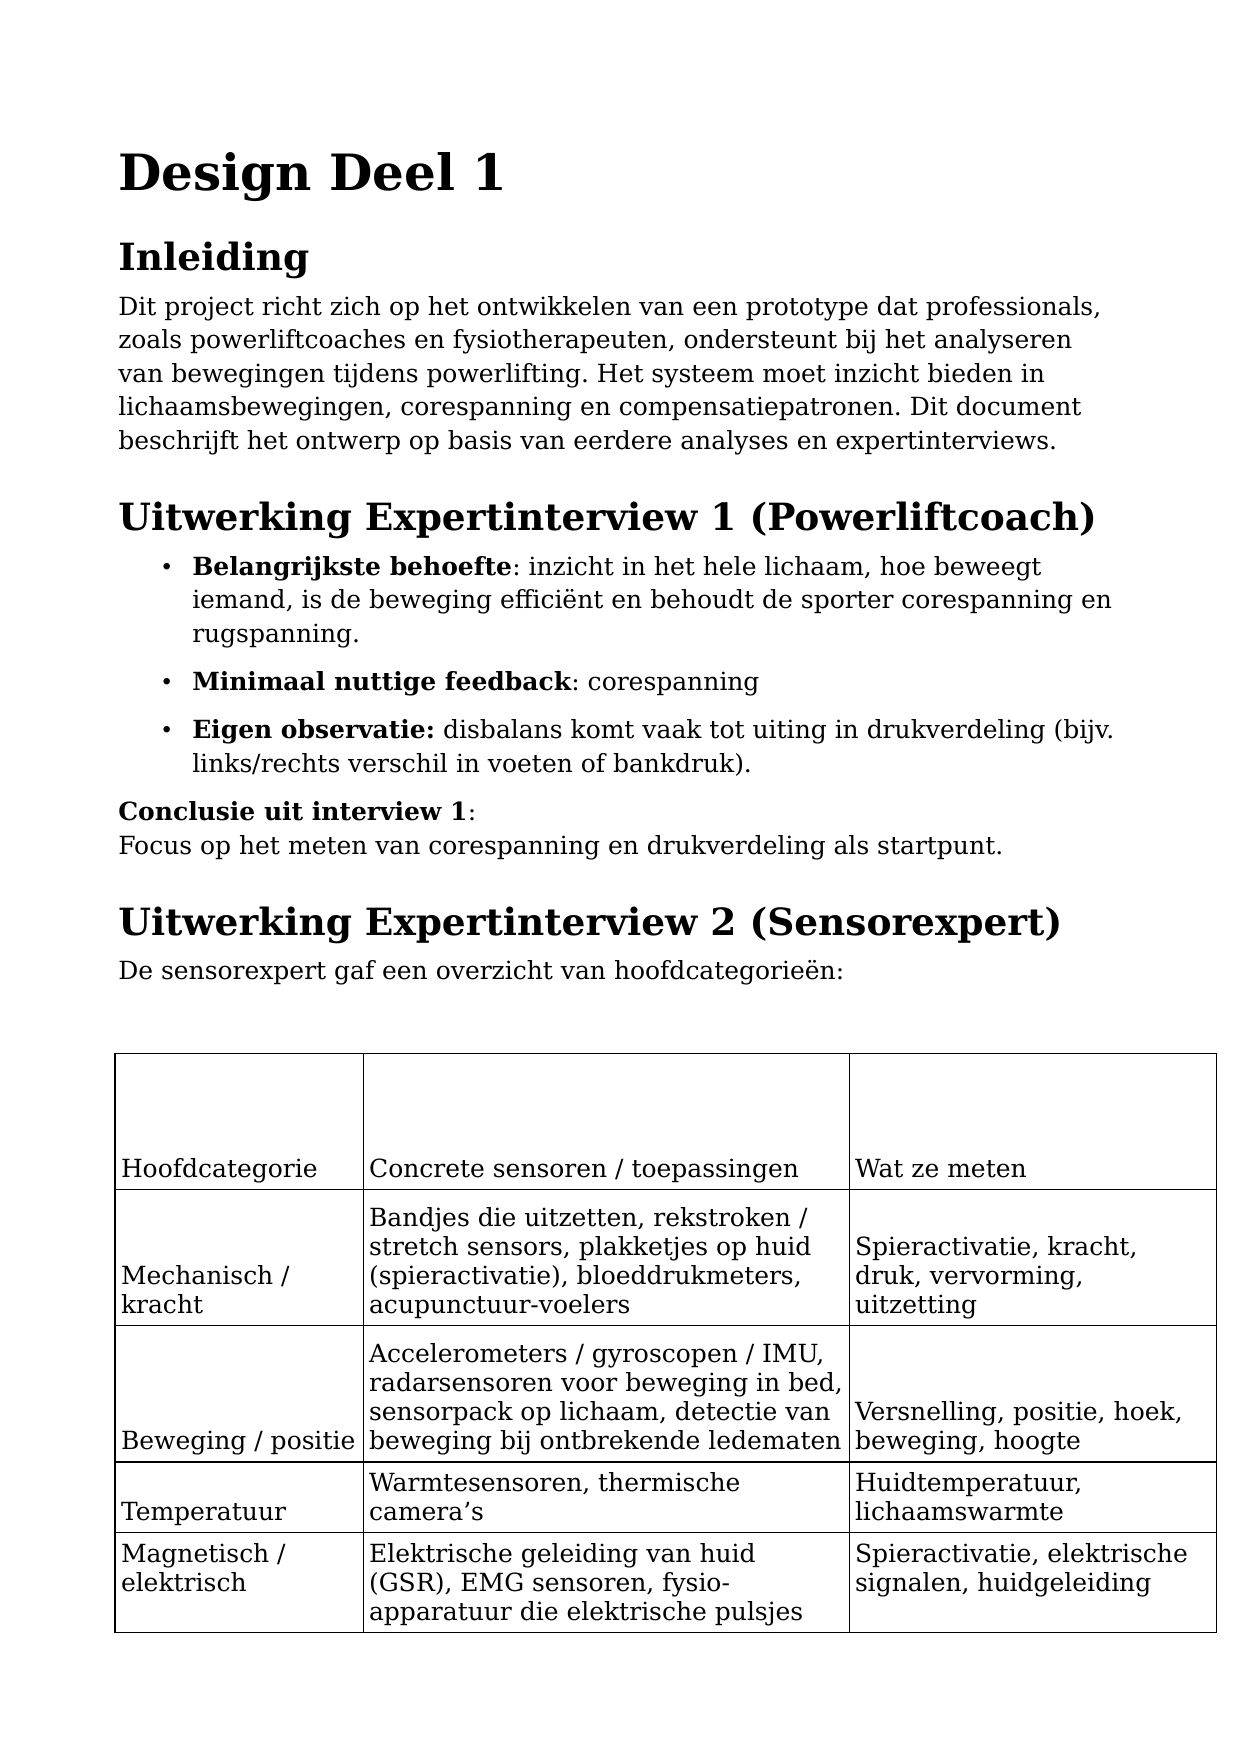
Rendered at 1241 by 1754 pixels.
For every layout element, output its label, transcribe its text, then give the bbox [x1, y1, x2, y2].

table_cell Accelerometers / gyroscopen / IMU, radarsensoren voor beweging in bed, sensorpack op lichaam, detectie van beweging bij ontbrekende ledematen [364, 1326, 849, 1461]
table_header Concrete sensoren / toepassingen [364, 1054, 849, 1189]
list Minimaal nuttige feedback: corespanning [162, 667, 1122, 696]
list Eigen observatie: disbalans komt vaak tot uiting in drukverdeling (bijv. links/rechts verschil in voeten of bankdruk). [162, 715, 1122, 778]
subtitle Uitwerking Expertinterview 2 (Sensorexpert) [118, 900, 1122, 944]
table_cell Beweging / positie [116, 1326, 363, 1461]
table_cell Elektrische geleiding van huid (GSR), EMG sensoren, fysio-apparatuur die elektrische pulsjes [364, 1533, 849, 1632]
table_cell Spieractivatie, kracht, druk, vervorming, uitzetting [850, 1190, 1216, 1325]
table_header Wat ze meten [850, 1054, 1216, 1189]
text Dit project richt zich op het ontwikkelen van een prototype dat professionals, zoals powerliftcoaches en fysiotherapeuten, ondersteunt bij het analyseren van bewegingen tijdens powerlifting. Het systeem moet inzicht bieden in lichaamsbewegingen, corespanning en compensatiepatronen. Dit document beschrijft het ontwerp op basis van eerdere analyses en expertinterviews. [118, 292, 1122, 455]
table_cell Spieractivatie, elektrische signalen, huidgeleiding [850, 1533, 1216, 1632]
table_cell Temperatuur [116, 1463, 363, 1532]
table_cell Magnetisch / elektrisch [116, 1533, 363, 1632]
text De sensorexpert gaf een overzicht van hoofdcategorieën: [118, 956, 1122, 986]
subtitle Inleiding [118, 235, 1122, 279]
table_cell Huidtemperatuur, lichaamswarmte [850, 1463, 1216, 1532]
table_cell Warmtesensoren, thermische camera’s [364, 1463, 849, 1532]
text Conclusie uit interview 1: Focus op het meten van corespanning en drukverdeling als startpunt. [118, 797, 1122, 860]
table_cell Bandjes die uitzetten, rekstroken / stretch sensors, plakketjes op huid (spieractivatie), bloeddrukmeters, acupunctuur-voelers [364, 1190, 849, 1325]
table_cell Versnelling, positie, hoek, beweging, hoogte [850, 1326, 1216, 1461]
table_cell Mechanisch / kracht [116, 1190, 363, 1325]
subtitle Design Deel 1 [118, 143, 1122, 202]
subtitle Uitwerking Expertinterview 1 (Powerliftcoach) [118, 495, 1122, 539]
list Belangrijkste behoefte: inzicht in het hele lichaam, hoe beweegt iemand, is de beweging efficiënt en behoudt de sporter corespanning en rugspanning. [162, 551, 1122, 648]
table_header Hoofdcategorie [116, 1054, 363, 1189]
